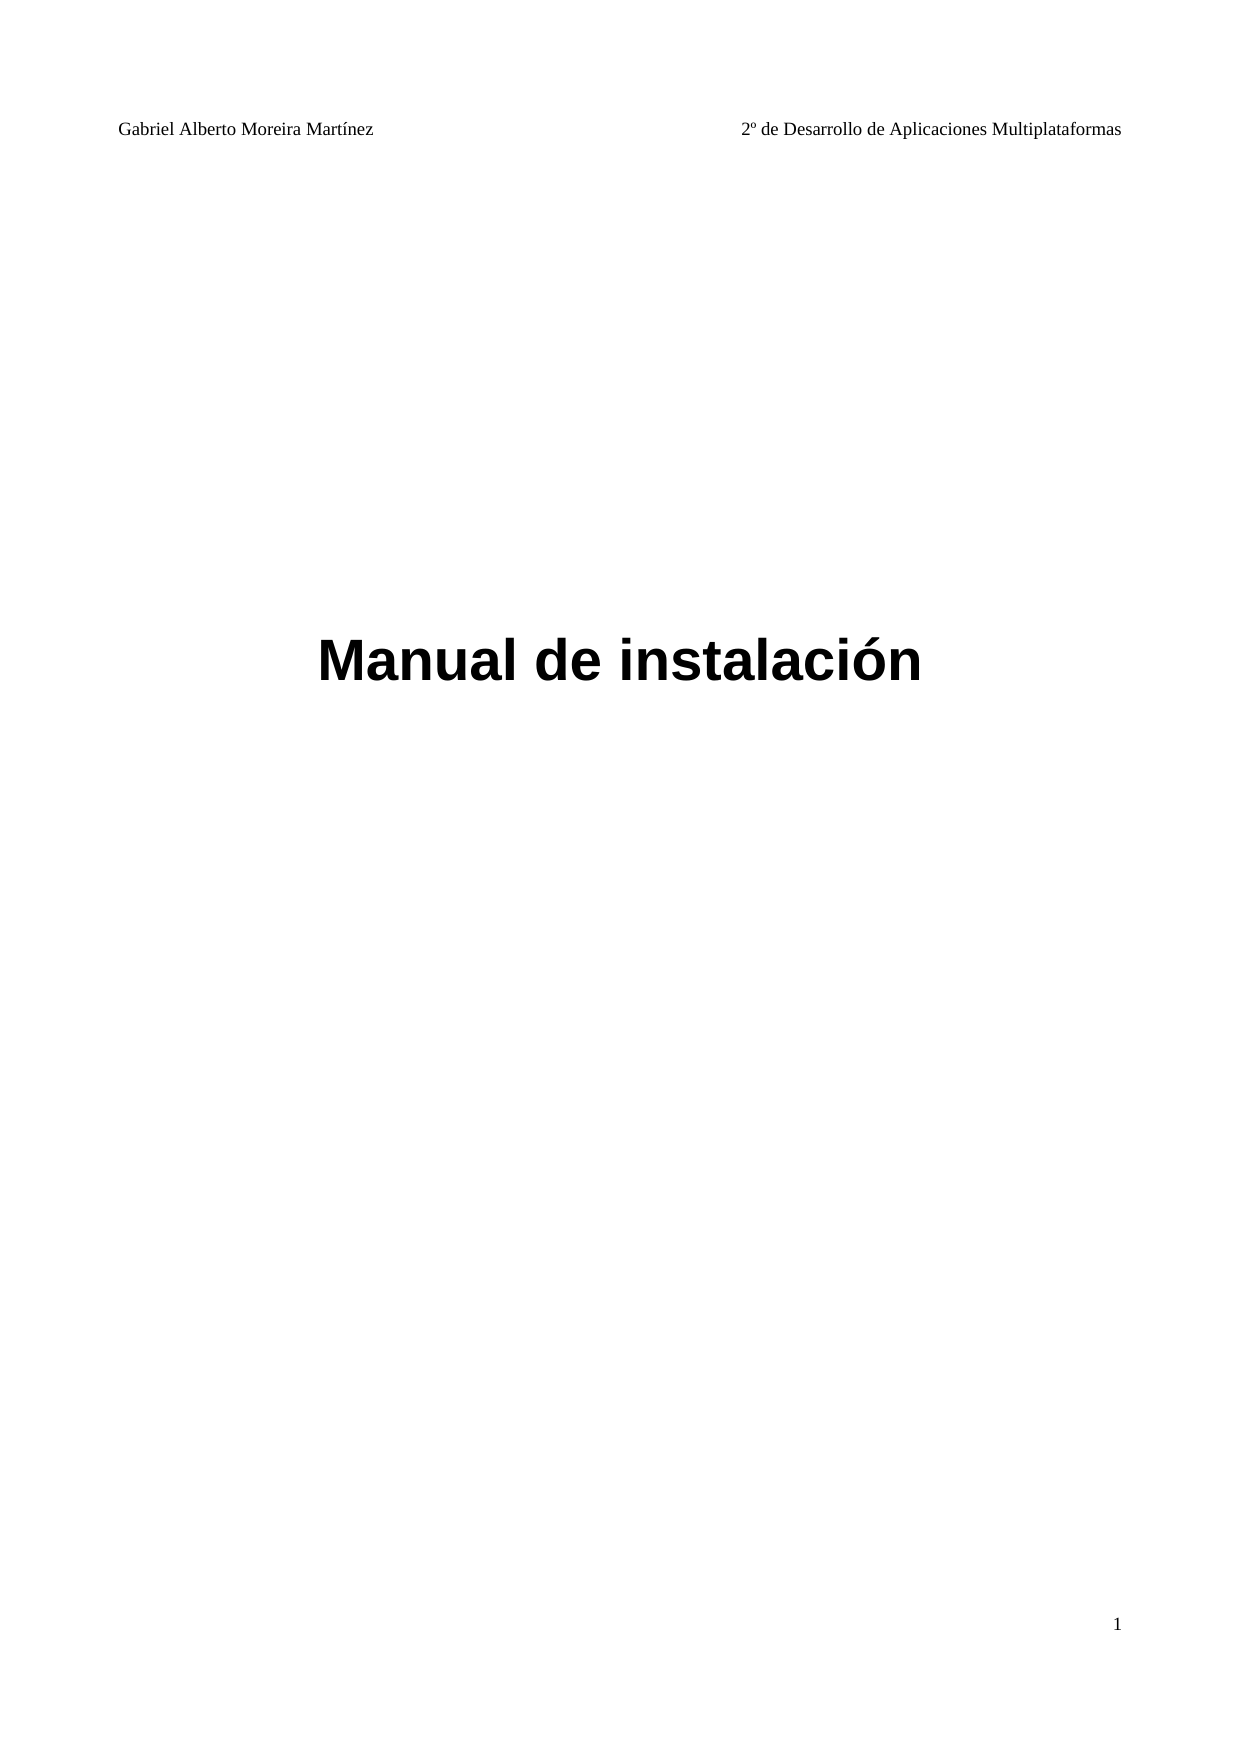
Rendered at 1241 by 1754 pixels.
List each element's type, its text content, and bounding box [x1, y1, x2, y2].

title Manual de instalación [118, 625, 1122, 692]
